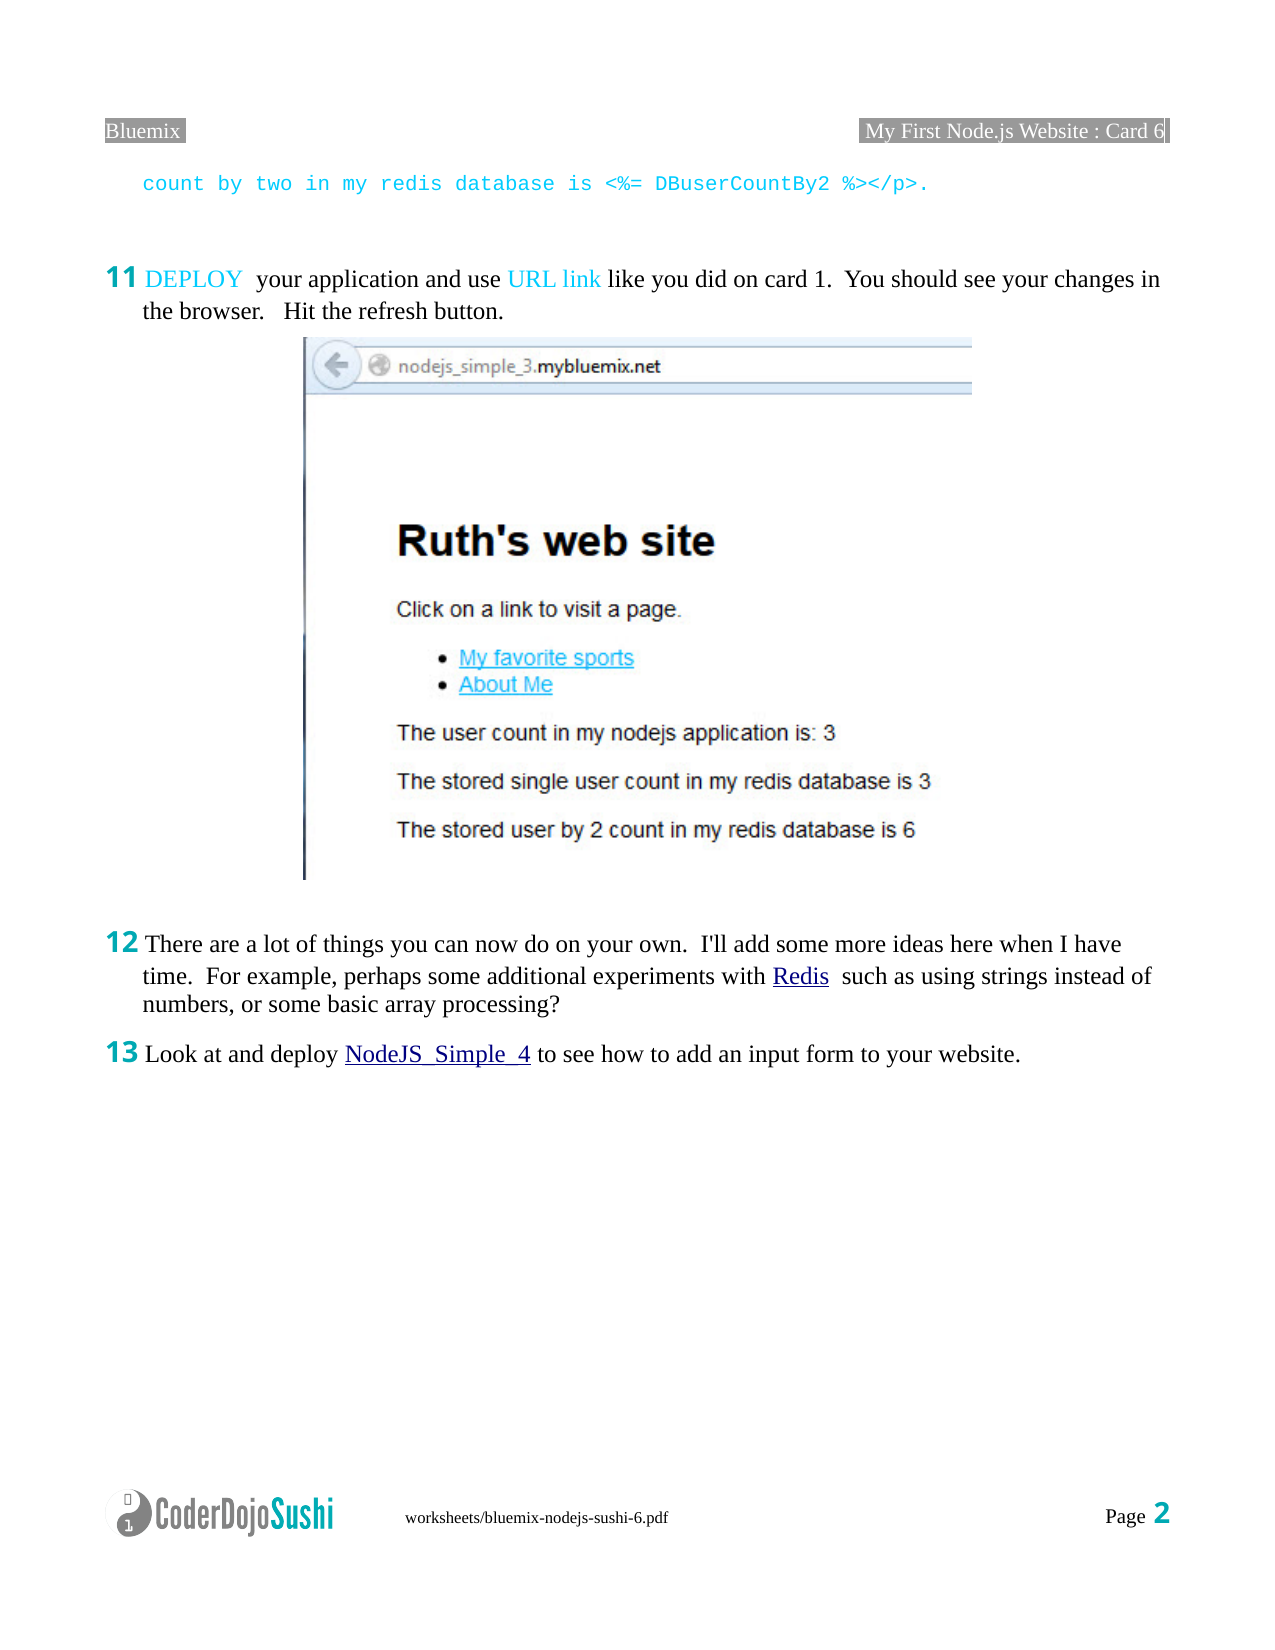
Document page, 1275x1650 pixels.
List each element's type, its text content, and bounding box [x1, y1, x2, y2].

text 13 Look at and deploy NodeJS_Simple_4 to see how to add an input form to your website. [105, 1031, 1170, 1071]
picture [105, 1489, 333, 1537]
picture [519, 271, 524, 282]
text count by two in my redis database is <%= DBuserCountBy2 %></p>. [105, 173, 1170, 196]
text 11 DEPLOY your application and use URL link like you did on card 1. You should see your changes in the browser. Hit the refresh button. [105, 257, 1170, 325]
text 12 There are a lot of things you can now do on your own. I'll add some more ideas here when I have time. For example, perhaps some additional experiments with Redis such as using strings instead of numbers, or some basic array processing? [105, 921, 1170, 1018]
picture [303, 337, 972, 880]
